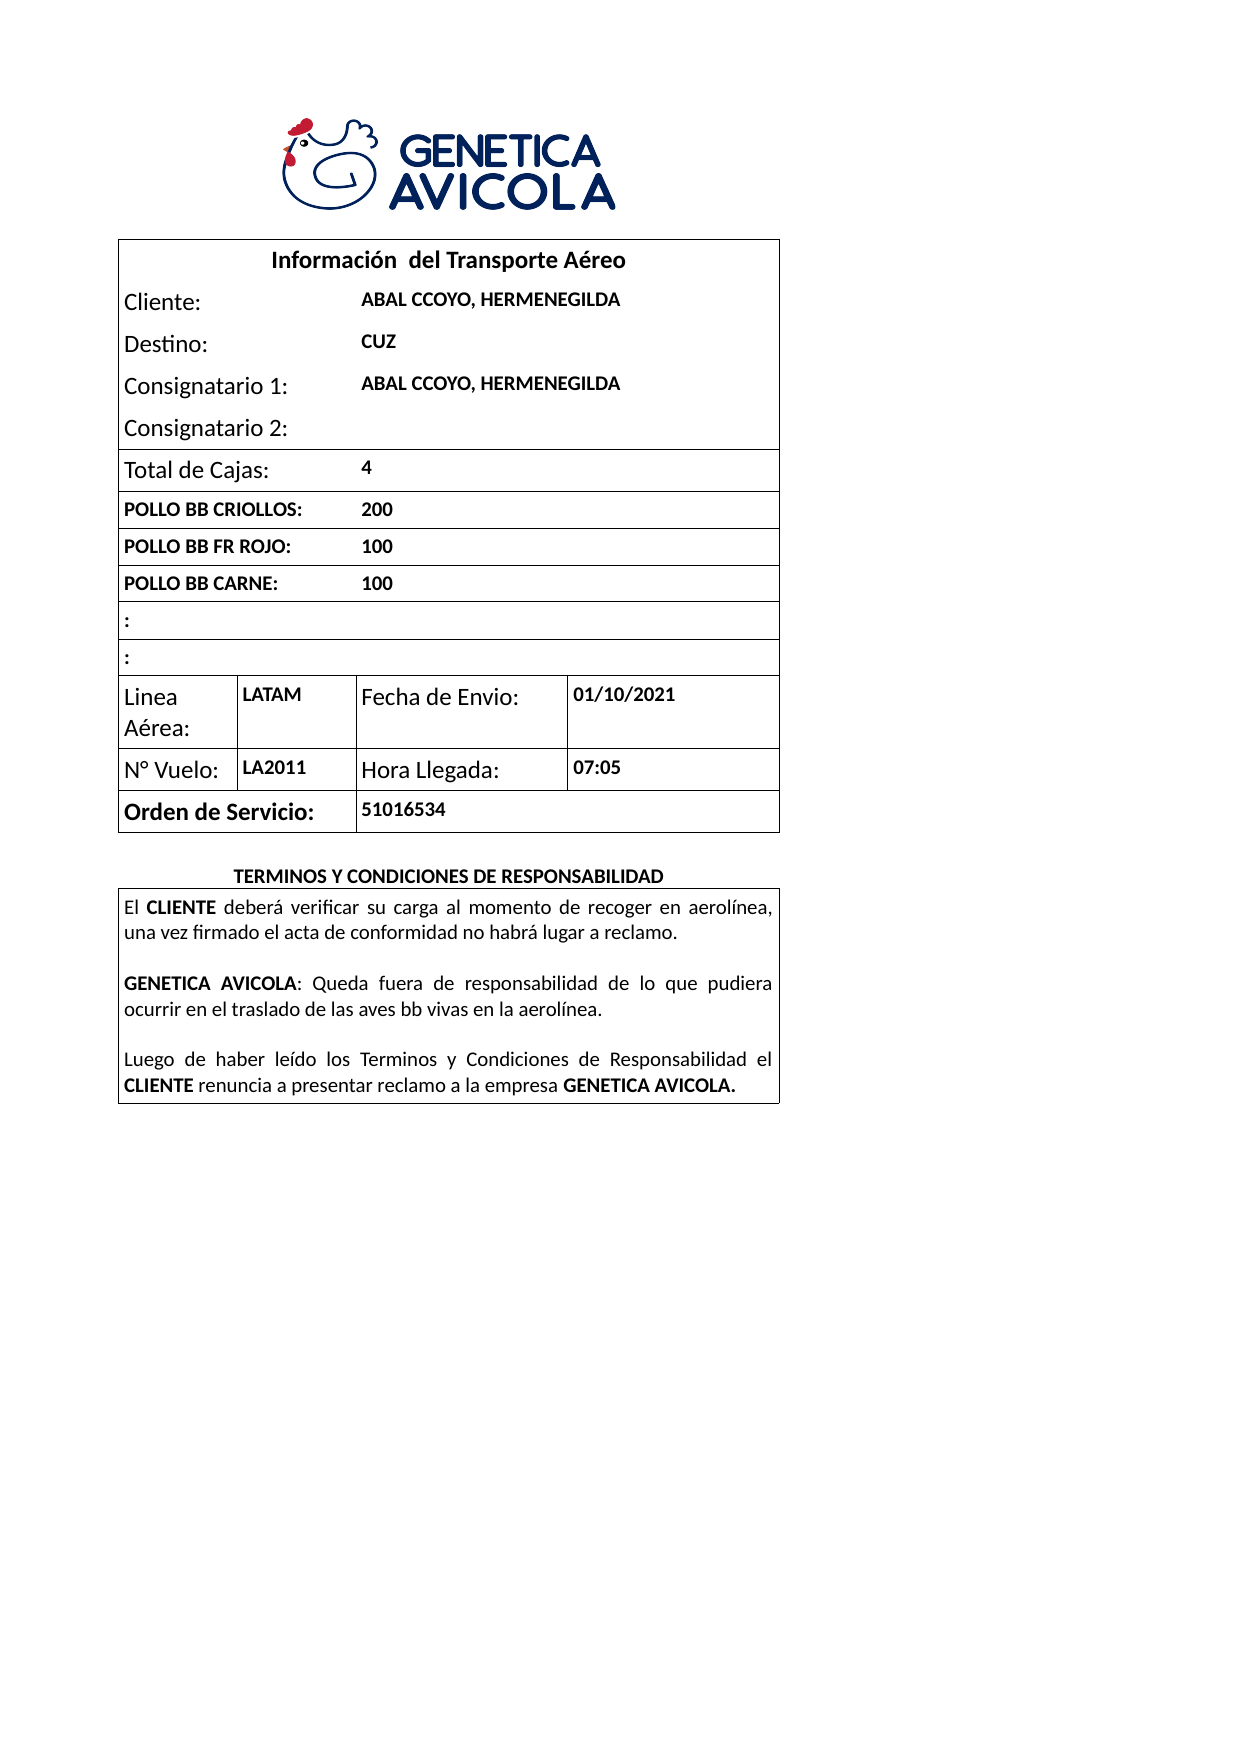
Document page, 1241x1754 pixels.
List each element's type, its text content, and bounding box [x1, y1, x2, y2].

table_cell 100 [356, 529, 779, 564]
table_cell Orden de Servicio: [119, 791, 356, 832]
picture [282, 118, 616, 210]
table_cell : [119, 602, 356, 638]
table_cell Destino: [119, 323, 356, 364]
table_cell [356, 406, 779, 448]
table_cell Hora Llegada: [357, 749, 567, 790]
table_cell Consignatario 1: [119, 365, 356, 406]
table_cell 01/10/2021 [568, 676, 779, 748]
table_cell [356, 602, 779, 638]
table_cell Linea Aérea: [119, 676, 237, 748]
table_cell CUZ [356, 323, 779, 364]
table_cell 07:05 [568, 749, 779, 790]
table_cell N° Vuelo: [119, 749, 237, 790]
table_cell Cliente: [119, 281, 356, 322]
table_cell : [119, 640, 356, 675]
table_cell POLLO BB FR ROJO: [119, 529, 356, 564]
table_cell 51016534 [357, 791, 779, 832]
table_cell 200 [356, 492, 779, 527]
table_cell LA2011 [238, 749, 356, 790]
table_cell 100 [356, 566, 779, 601]
table_header Información del Transporte Aéreo [119, 240, 779, 281]
table_cell TERMINOS Y CONDICIONES DE RESPONSABILIDAD [118, 833, 779, 888]
table_cell Fecha de Envio: [357, 676, 567, 748]
table_cell Consignatario 2: [119, 406, 356, 448]
table_cell ABAL CCOYO, HERMENEGILDA [356, 281, 779, 322]
table_cell ABAL CCOYO, HERMENEGILDA [356, 365, 779, 406]
table_cell Total de Cajas: [119, 450, 356, 491]
table_cell El CLIENTE deberá verificar su carga al momento de recoger en aerolínea, una vez firmado el acta de conformidad no habrá lugar a reclamo. GENETICA AVICOLA: Queda fuera de responsabilidad de lo que pudiera ocurrir en el traslado de las aves bb vivas en la aerolínea. Luego de haber leído los Terminos y Condiciones de Responsabilidad el CLIENTE renuncia a presentar reclamo a la empresa GENETICA AVICOLA. [119, 889, 779, 1103]
table_cell [356, 640, 779, 675]
table_cell POLLO BB CRIOLLOS: [119, 492, 356, 527]
table_cell POLLO BB CARNE: [119, 566, 356, 601]
table_cell LATAM [238, 676, 356, 748]
table_cell 4 [356, 450, 779, 491]
